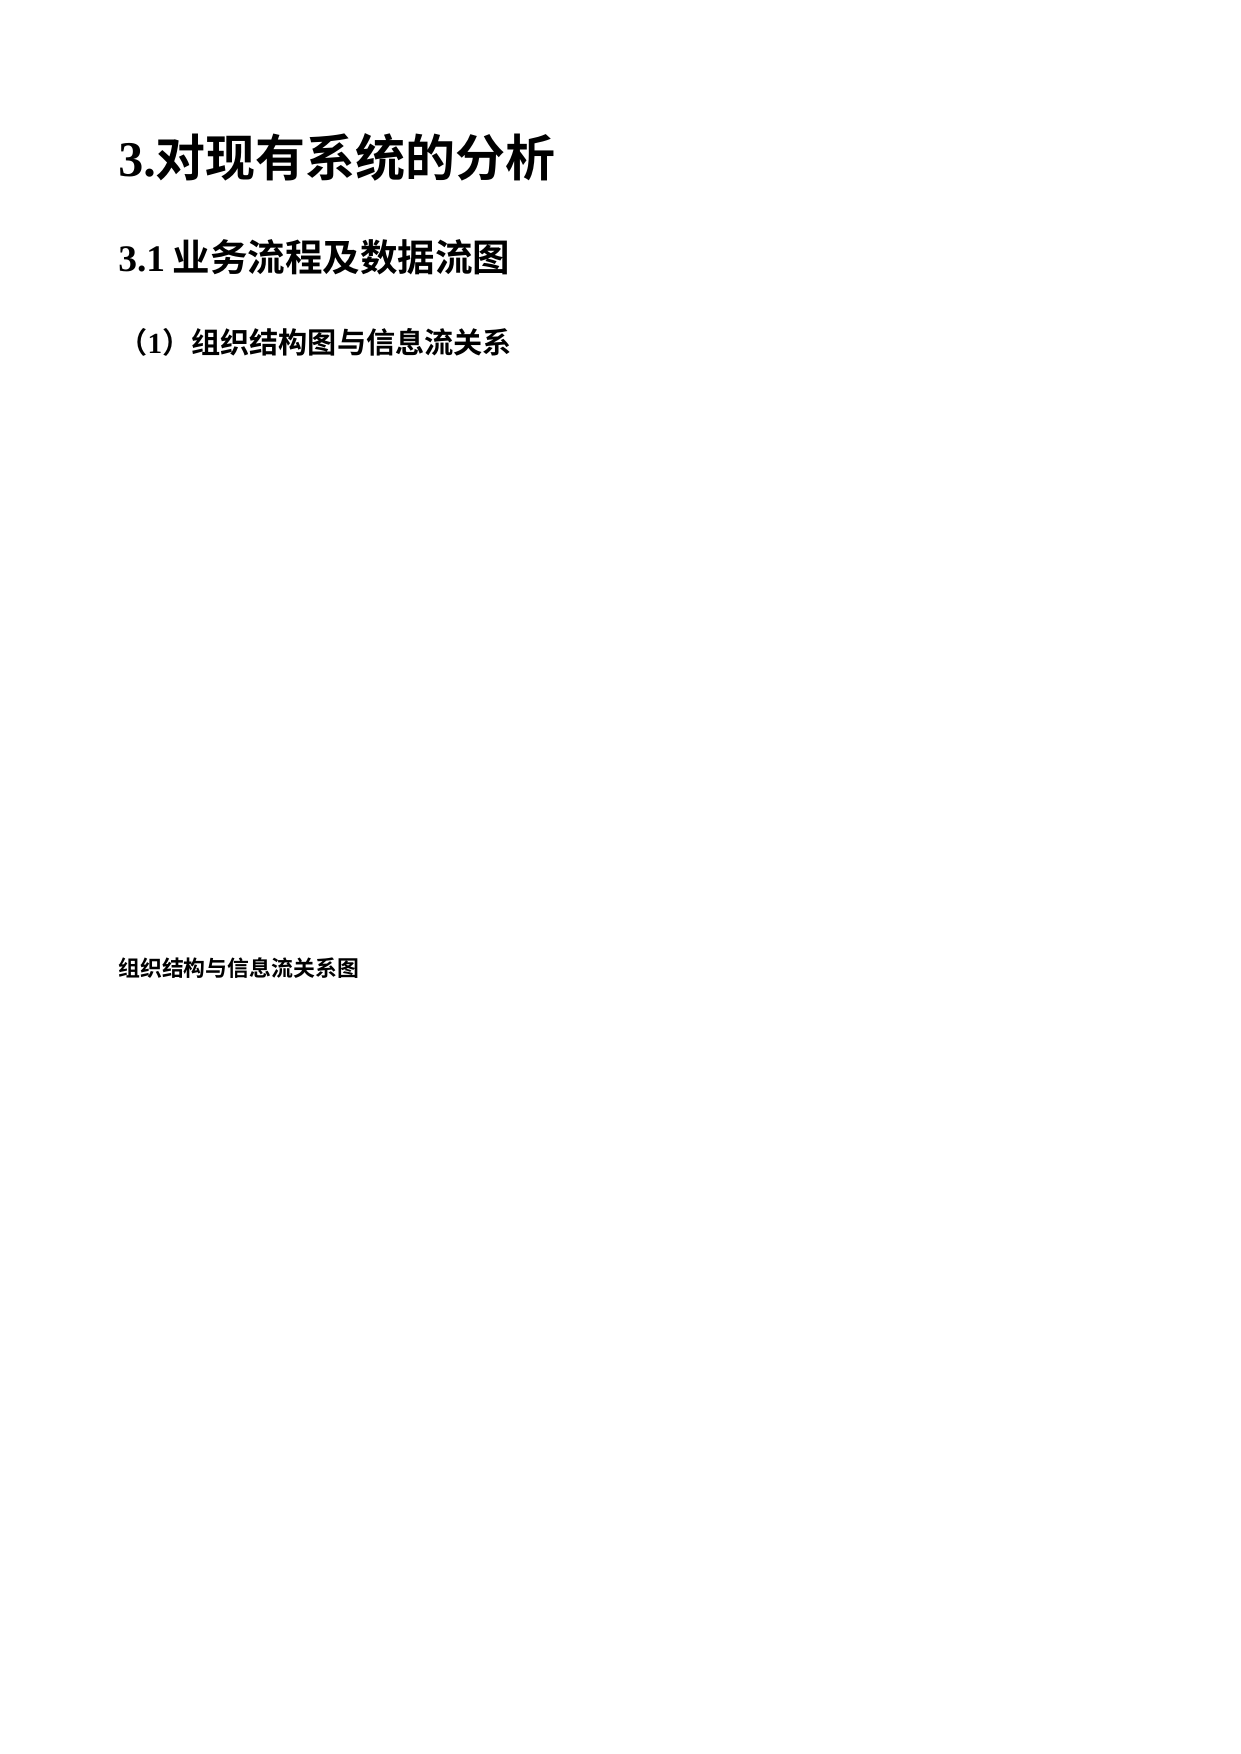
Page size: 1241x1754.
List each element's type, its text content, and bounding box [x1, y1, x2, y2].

text 组织结构与信息流关系图 [118, 951, 1122, 983]
subtitle 3.1业务流程及数据流图 [118, 228, 1122, 282]
subtitle （1）组织结构图与信息流关系 [118, 320, 1122, 362]
subtitle 3.对现有系统的分析 [118, 118, 1122, 191]
